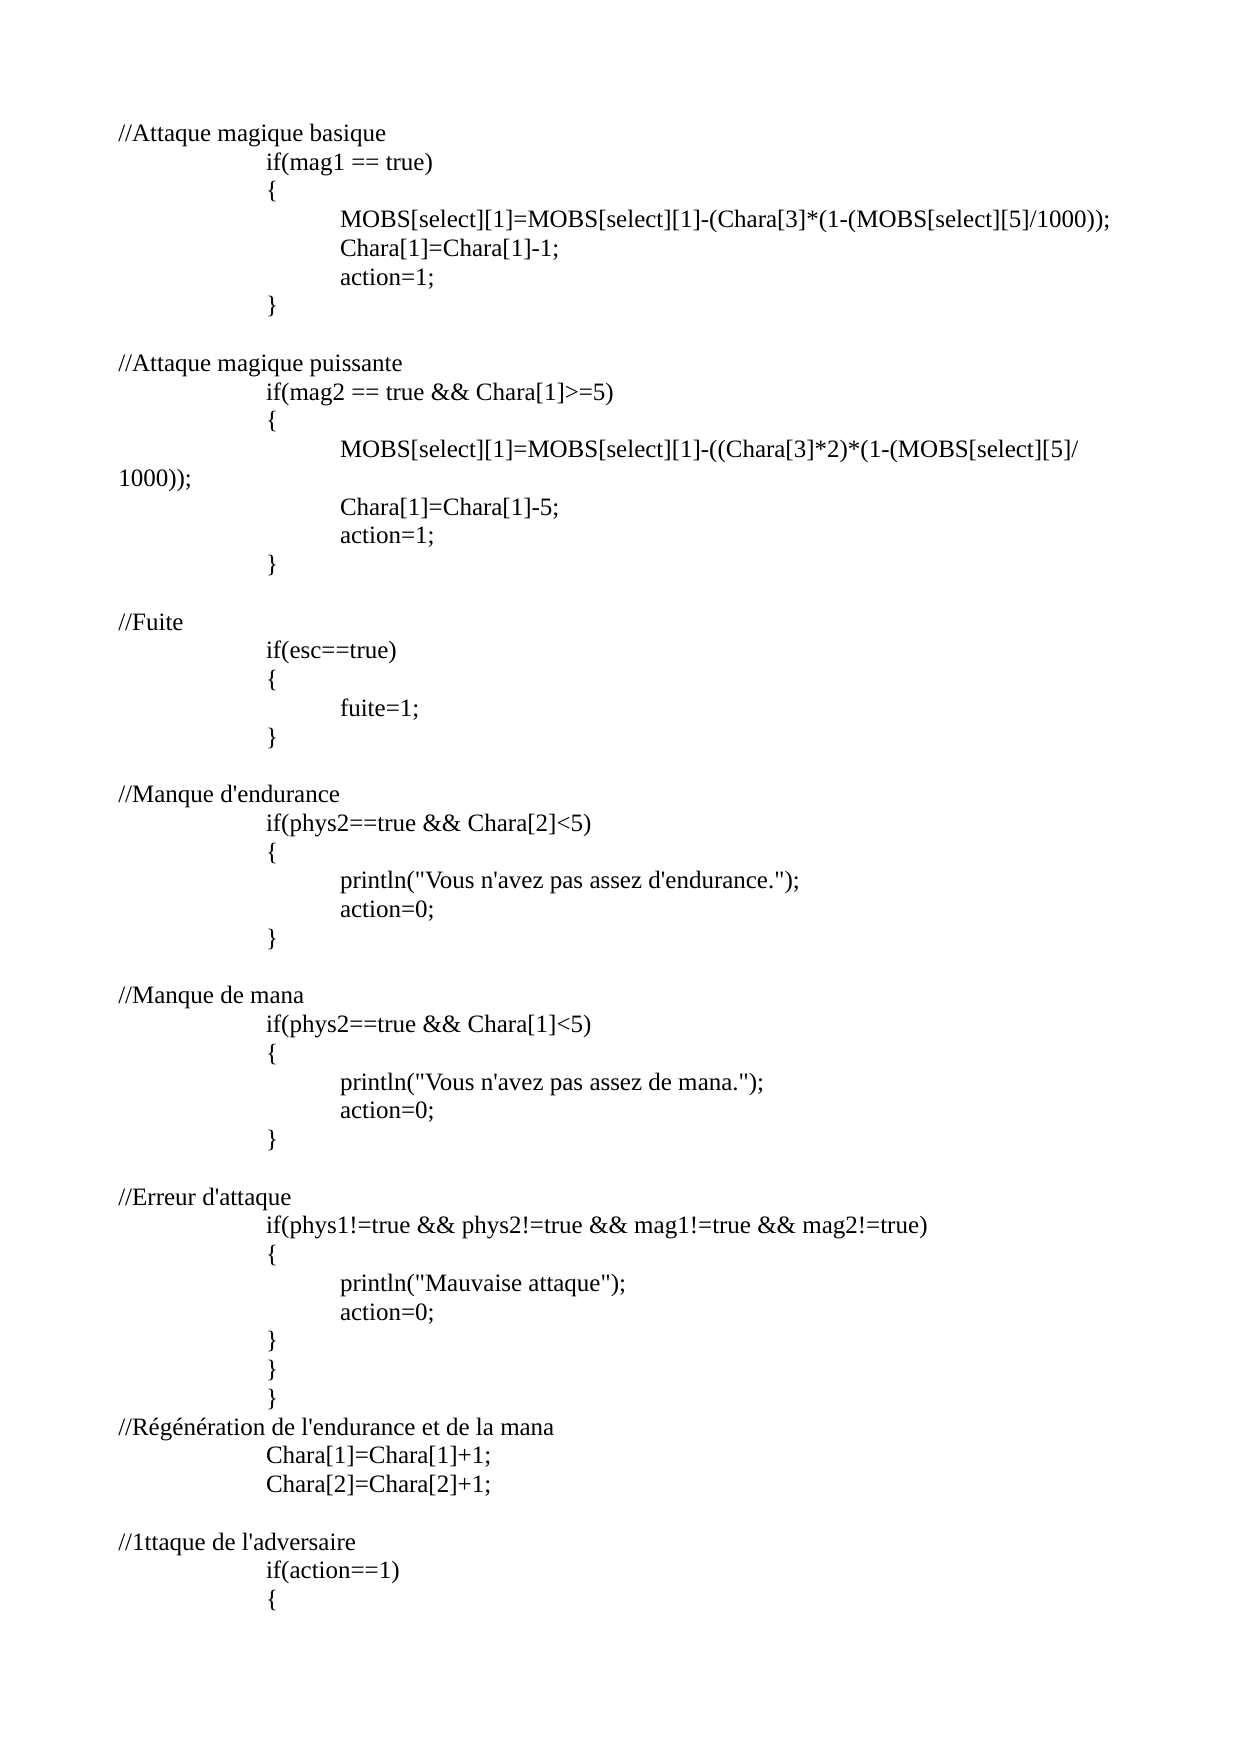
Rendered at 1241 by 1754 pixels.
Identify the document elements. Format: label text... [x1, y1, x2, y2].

text if(mag2 == true && Chara[1]>=5) [118, 377, 1122, 406]
text } [118, 291, 1122, 319]
text println("Mauvaise attaque"); [118, 1268, 1122, 1297]
text action=0; [118, 1096, 1122, 1124]
text action=1; [118, 262, 1122, 291]
text if(esc==true) [118, 636, 1122, 664]
text Chara[1]=Chara[1]-5; [118, 492, 1122, 521]
text Chara[2]=Chara[2]+1; [118, 1469, 1122, 1498]
text println("Vous n'avez pas assez d'endurance."); [118, 866, 1122, 894]
text MOBS[select][1]=MOBS[select][1]-((Chara[3]*2)*(1-(MOBS[select][5]/1000)); [118, 434, 1122, 492]
text { [118, 176, 1122, 204]
text MOBS[select][1]=MOBS[select][1]-(Chara[3]*(1-(MOBS[select][5]/1000)); [118, 204, 1122, 233]
text Chara[1]=Chara[1]+1; [118, 1441, 1122, 1469]
text action=0; [118, 1297, 1122, 1326]
text } [118, 923, 1122, 952]
text } [118, 1383, 1122, 1412]
text //Manque de mana [118, 981, 1122, 1009]
text //Attaque magique basique [118, 118, 1122, 147]
text //Attaque magique puissante [118, 348, 1122, 377]
text } [118, 722, 1122, 751]
text { [118, 1239, 1122, 1268]
text fuite=1; [118, 693, 1122, 722]
text { [118, 837, 1122, 866]
text if(action==1) [118, 1556, 1122, 1584]
text if(phys1!=true && phys2!=true && mag1!=true && mag2!=true) [118, 1211, 1122, 1239]
text { [118, 1038, 1122, 1067]
text } [118, 1326, 1122, 1354]
text if(phys2==true && Chara[1]<5) [118, 1009, 1122, 1038]
text //Régénération de l'endurance et de la mana [118, 1412, 1122, 1441]
text { [118, 406, 1122, 434]
text if(phys2==true && Chara[2]<5) [118, 808, 1122, 837]
text //Manque d'endurance [118, 779, 1122, 808]
text if(mag1 == true) [118, 147, 1122, 176]
text } [118, 549, 1122, 578]
text println("Vous n'avez pas assez de mana."); [118, 1067, 1122, 1096]
text action=1; [118, 521, 1122, 549]
text //Fuite [118, 607, 1122, 636]
text action=0; [118, 894, 1122, 923]
text { [118, 664, 1122, 693]
text //1ttaque de l'adversaire [118, 1527, 1122, 1556]
text } [118, 1354, 1122, 1383]
text } [118, 1124, 1122, 1153]
text //Erreur d'attaque [118, 1182, 1122, 1211]
text Chara[1]=Chara[1]-1; [118, 233, 1122, 262]
text { [118, 1584, 1122, 1613]
